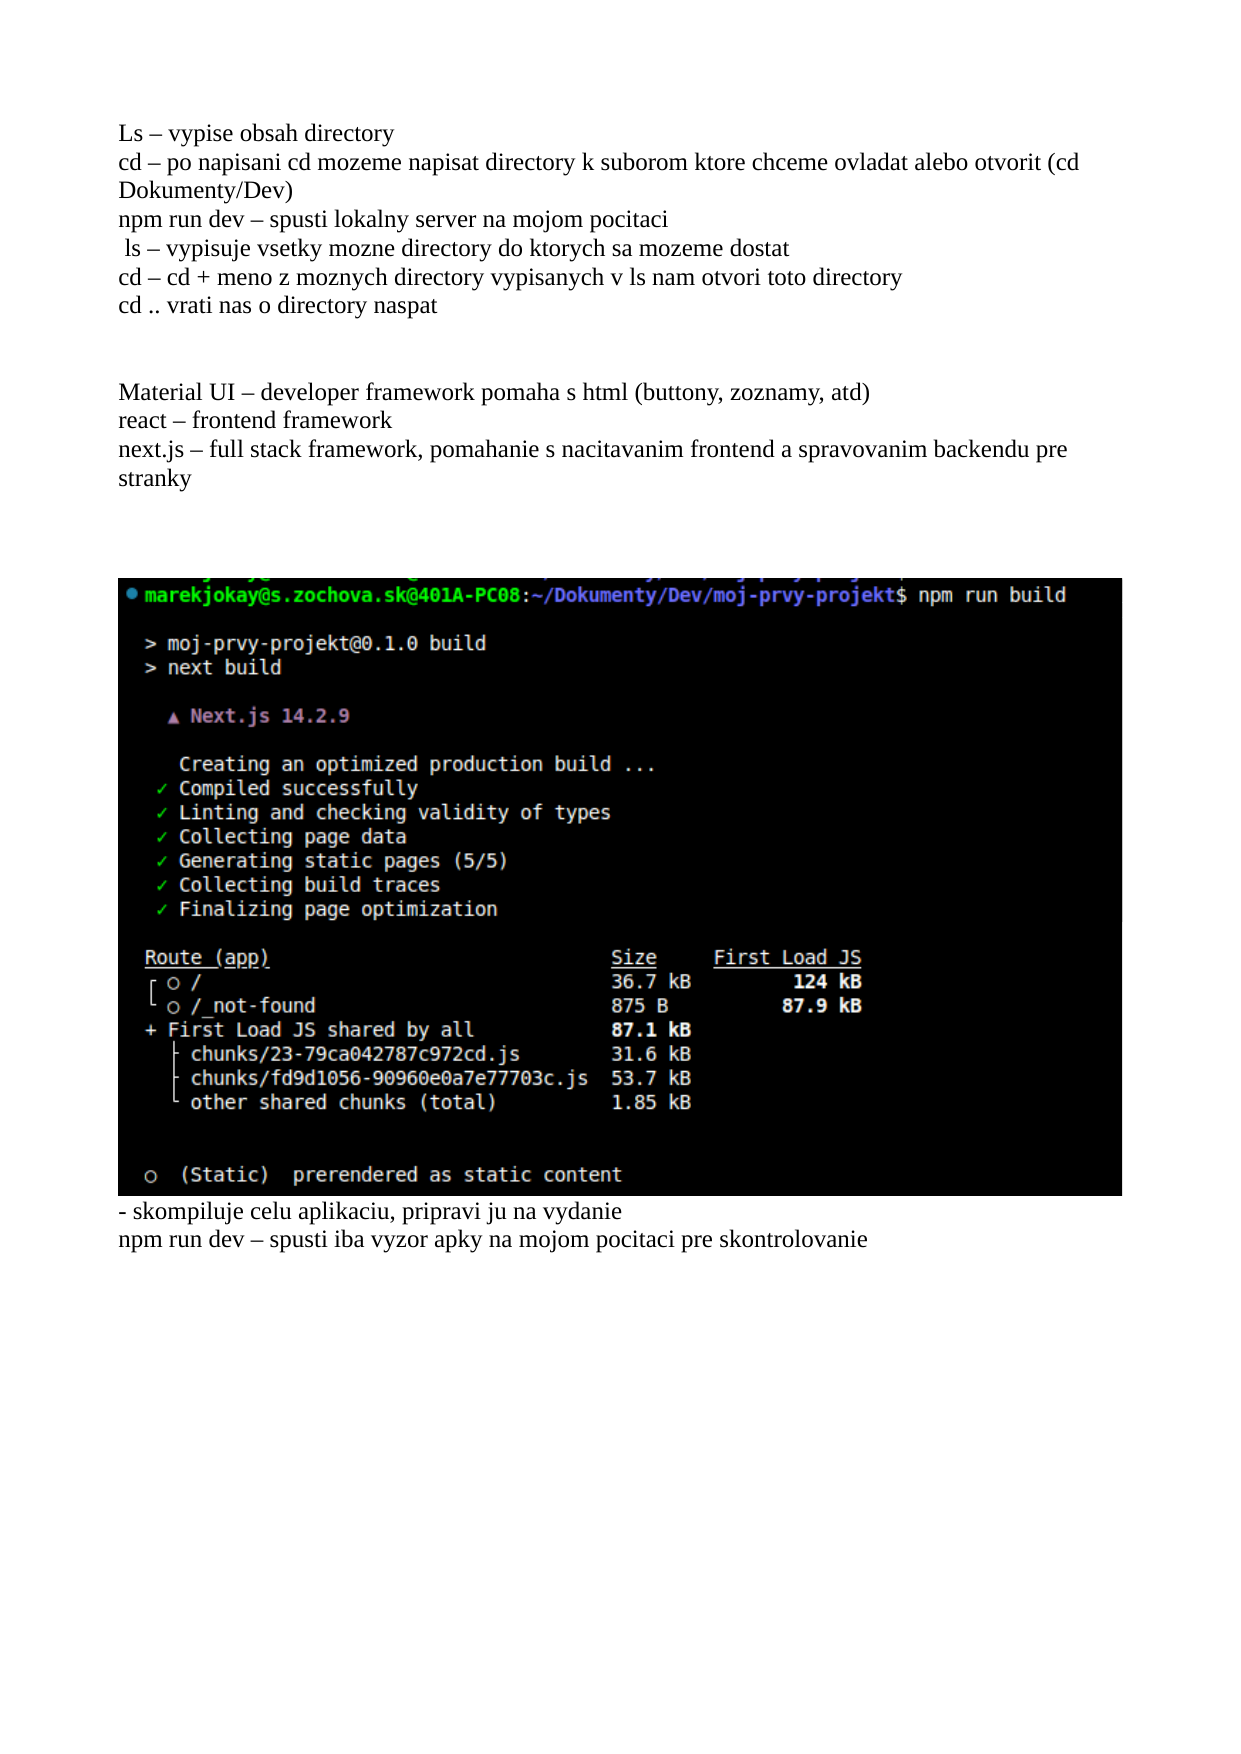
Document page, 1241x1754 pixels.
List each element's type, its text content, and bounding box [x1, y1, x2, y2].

text cd – cd + meno z moznych directory vypisanych v ls nam otvori toto directory [118, 262, 1122, 291]
text Material UI – developer framework pomaha s html (buttony, zoznamy, atd) [118, 377, 1122, 406]
text ls – vypisuje vsetky mozne directory do ktorych sa mozeme dostat [118, 233, 1122, 262]
text next.js – full stack framework, pomahanie s nacitavanim frontend a spravovanim backendu pre stranky [118, 434, 1122, 492]
text react – frontend framework [118, 406, 1122, 434]
text Ls – vypise obsah directory [118, 118, 1122, 147]
text - skompiluje celu aplikaciu, pripravi ju na vydanie [118, 1196, 1122, 1224]
text cd – po napisani cd mozeme napisat directory k suborom ktore chceme ovladat alebo otvorit (cd Dokumenty/Dev) [118, 147, 1122, 204]
picture [118, 578, 1123, 1196]
text cd .. vrati nas o directory naspat [118, 291, 1122, 319]
text npm run dev – spusti lokalny server na mojom pocitaci [118, 204, 1122, 233]
text npm run dev – spusti iba vyzor apky na mojom pocitaci pre skontrolovanie [118, 1224, 1122, 1253]
